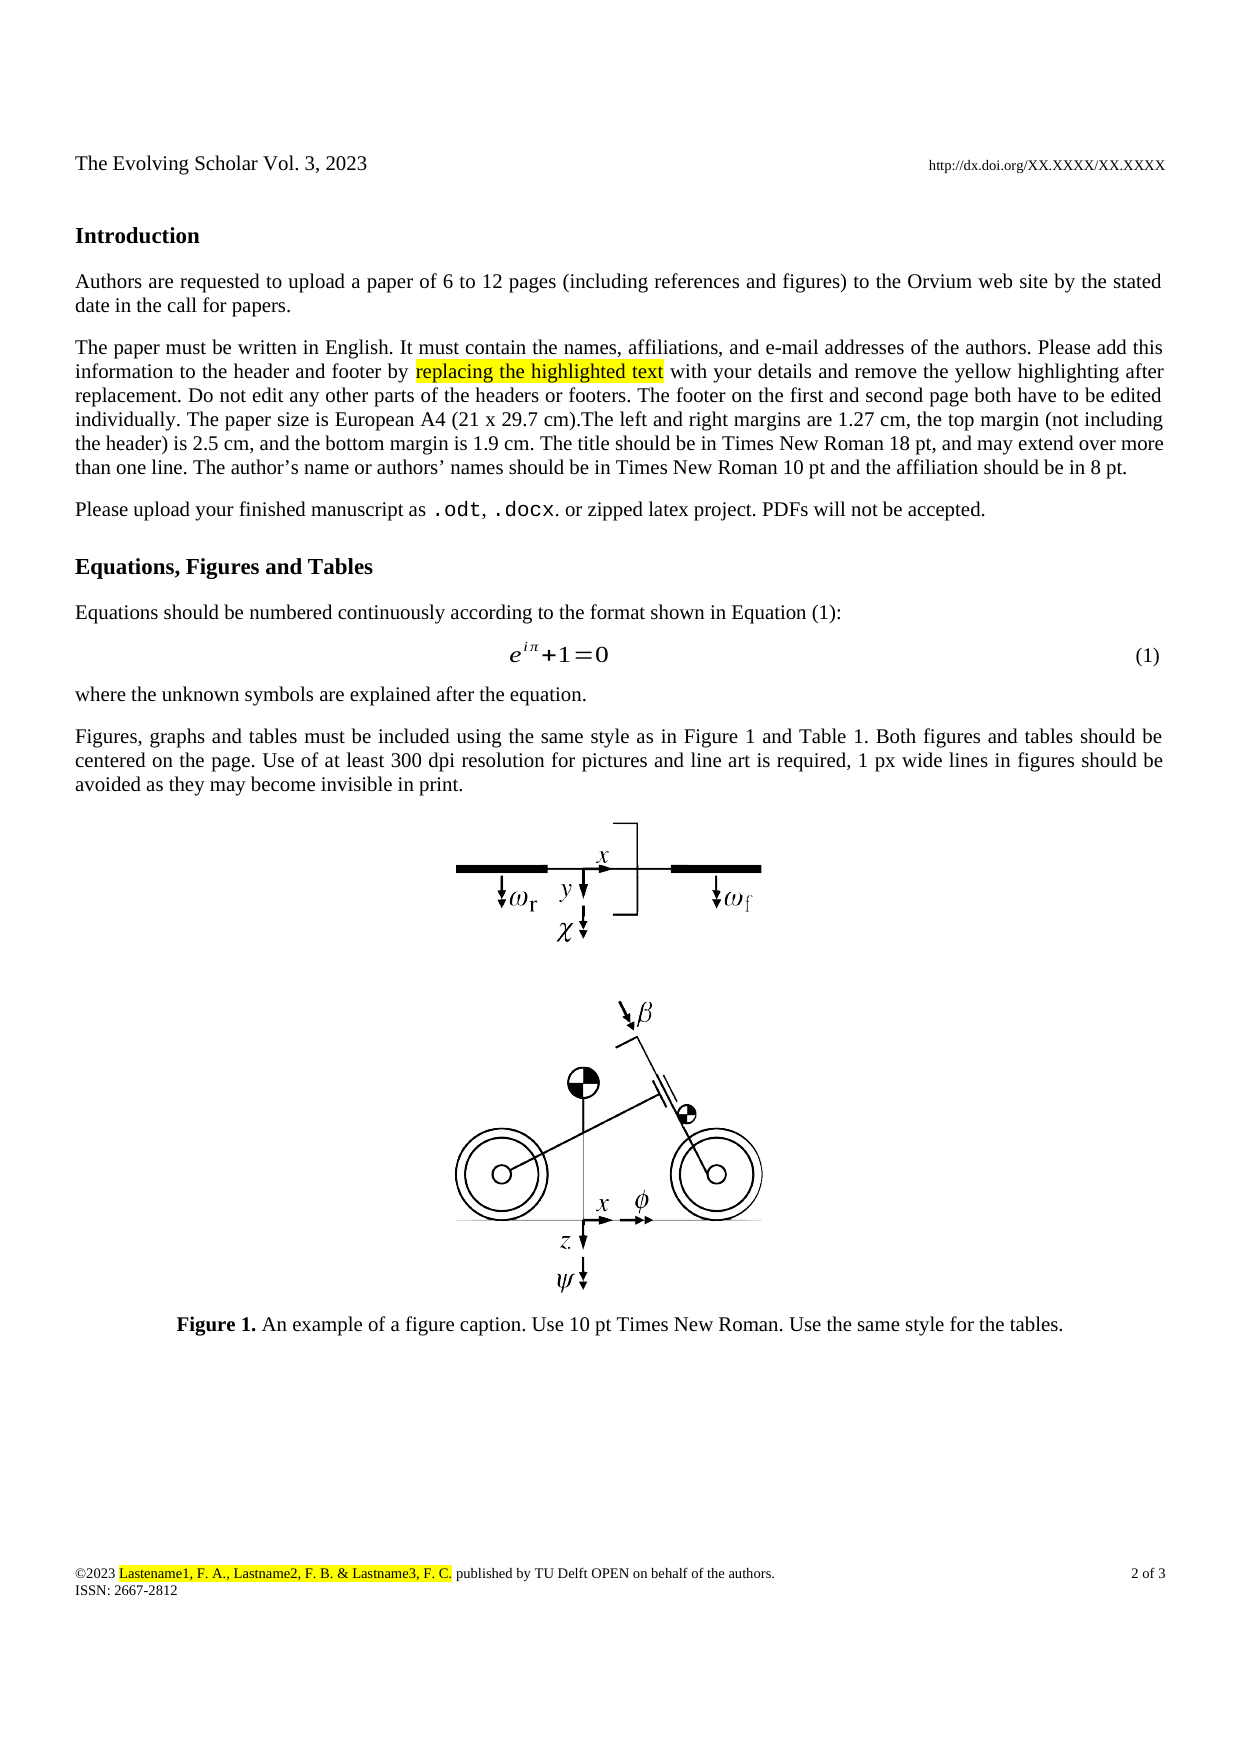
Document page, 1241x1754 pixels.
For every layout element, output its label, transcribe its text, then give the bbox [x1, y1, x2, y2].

table_header (1) [1044, 633, 1165, 673]
table_header [75, 805, 1165, 1309]
text The paper must be written in English. It must contain the names, affiliations, and e-mail addresses of the authors. Please add this information to the header and footer by replacing the highlighted text with your details and remove the yellow highlighting after replacement. Do not edit any other parts of the headers or footers. The footer on the first and second page both have to be edited individually. The paper size is European A4 (21 x 29.7 cm).The left and right margins are 1.27 cm, the top margin (not including the header) is 2.5 cm, and the bottom margin is 1.9 cm. The title should be in Times New Roman 18 pt, and may extend over more than one line. The author’s name or authors’ names should be in Times New Roman 10 pt and the affiliation should be in 8 pt. [75, 335, 1165, 479]
picture [463, 837, 771, 1299]
title Introduction [75, 221, 1165, 248]
table_header [75, 633, 1044, 673]
text Please upload your finished manuscript as .odt, .docx. or zipped latex project. PDFs will not be accepted. [75, 497, 1165, 523]
text Authors are requested to upload a paper of 6 to 12 pages (including references and figures) to the Orvium web site by the stated date in the call for papers. [75, 269, 1165, 317]
text Figures, graphs and tables must be included using the same style as in Figure 1 and Table 1. Both figures and tables should be centered on the page. Use of at least 300 dpi resolution for pictures and line art is required, 1 px wide lines in figures should be avoided as they may become invisible in print. [75, 724, 1165, 796]
table_cell Figure 1. An example of a figure caption. Use 10 pt Times New Roman. Use the same style for the tables. [75, 1309, 1165, 1336]
text where the unknown symbols are explained after the equation. [75, 682, 1165, 706]
text Equations should be numbered continuously according to the format shown in Equation (1): [75, 600, 1165, 624]
title Equations, Figures and Tables [75, 552, 1165, 579]
